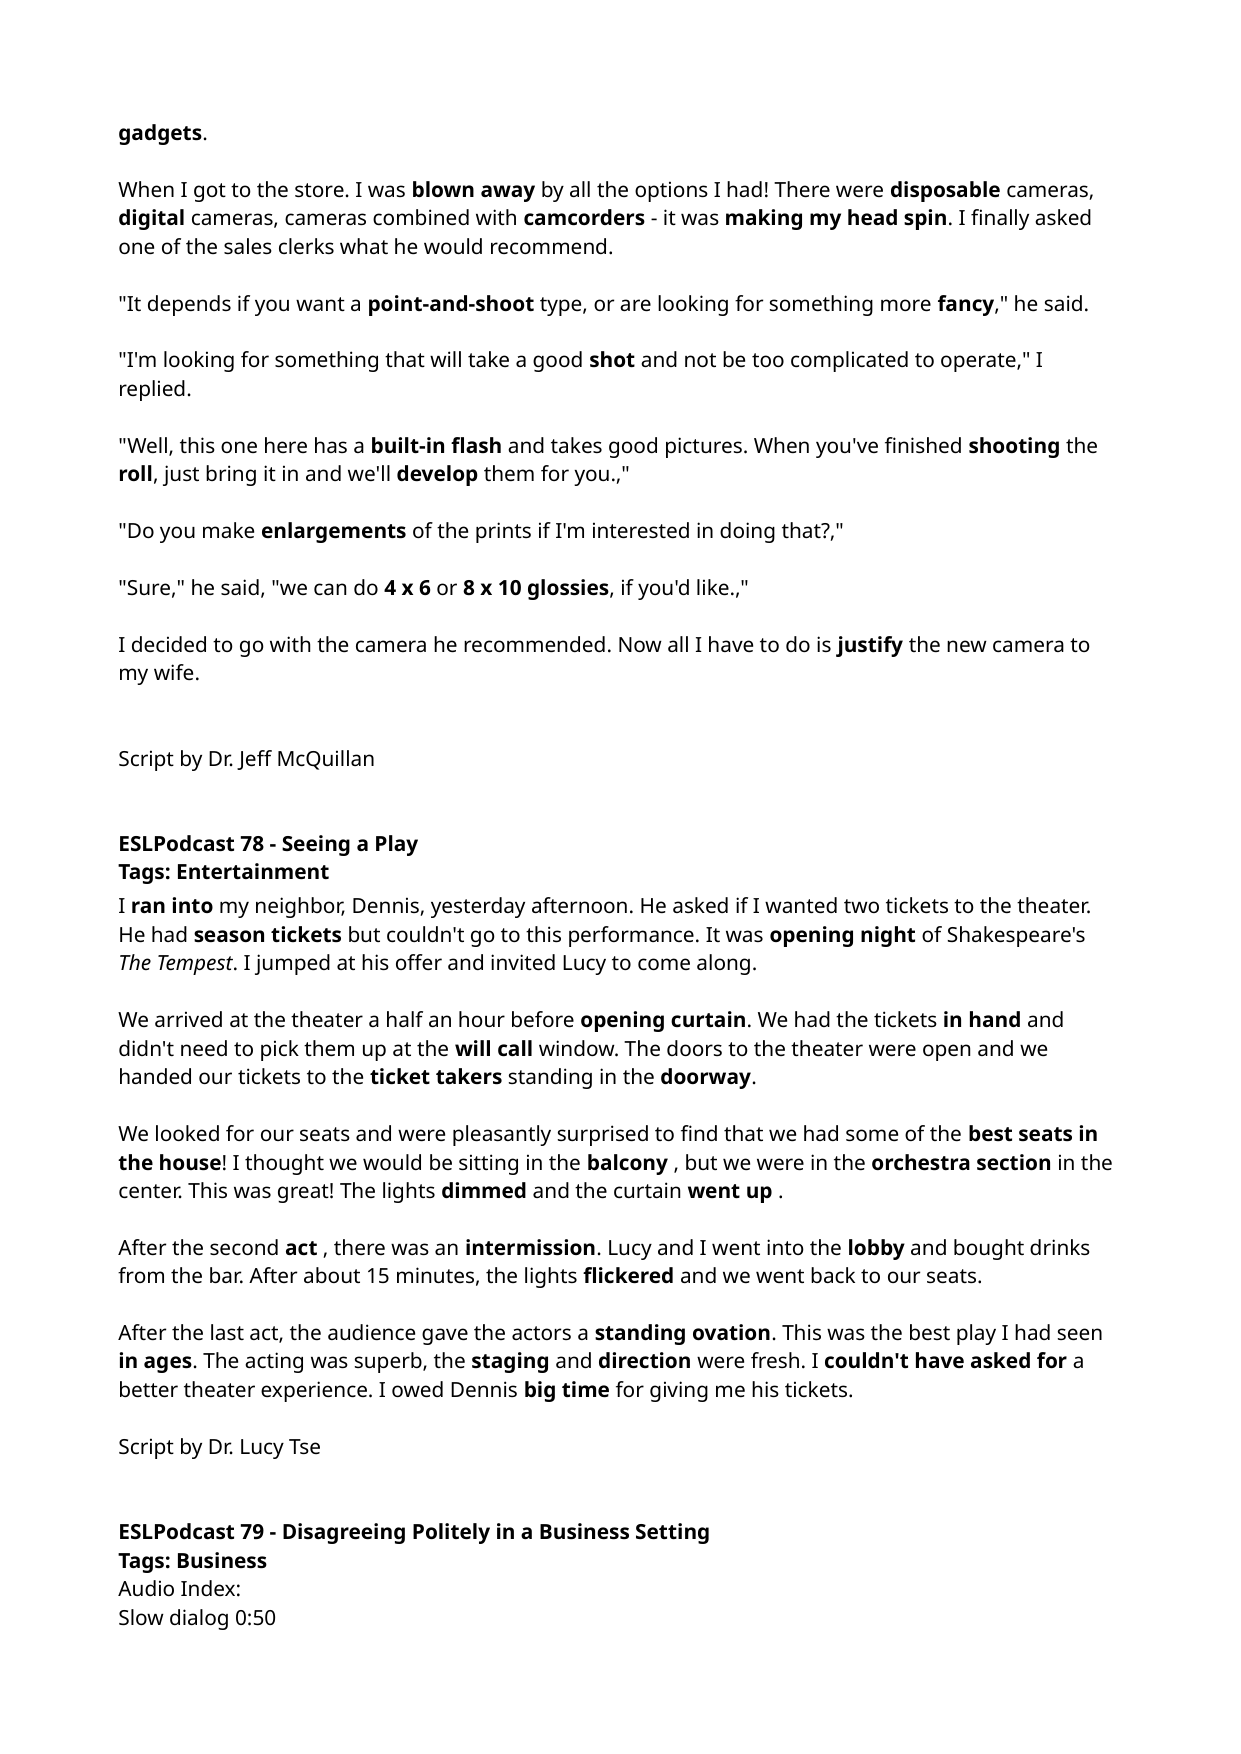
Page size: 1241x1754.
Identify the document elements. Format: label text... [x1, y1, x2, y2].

table_header Audio Index: Slow dialog 0:50 [118, 1574, 1122, 1631]
text ESLPodcast 79 - Disagreeing Politely in a Business Setting Tags: Business [118, 1517, 1122, 1574]
table_header gadgets. When I got to the store. I was blown away by all the options I had! There were disposable cameras, digital cameras, cameras combined with camcorders - it was making my head spin. I finally asked one of the sales clerks what he would recommend. "It depends if you want a point-and-shoot type, or are looking for something more fancy," he said. "I'm looking for something that will take a good shot and not be too complicated to operate," I replied. "Well, this one here has a built-in flash and takes good pictures. When you've finished shooting the roll, just bring it in and we'll develop them for you.‚" "Do you make enlargements of the prints if I'm interested in doing that?‚" "Sure," he said, "we can do 4 x 6 or 8 x 10 glossies, if you'd like.‚" I decided to go with the camera he recommended. Now all I have to do is justify the new camera to my wife. Script by Dr. Jeff McQuillan [118, 118, 1122, 772]
text ESLPodcast 78 - Seeing a Play Tags: Entertainment [118, 829, 1122, 886]
table_header [118, 886, 1122, 892]
table_header I ran into my neighbor, Dennis, yesterday afternoon. He asked if I wanted two tickets to the theater. He had season tickets but couldn't go to this performance. It was opening night of Shakespeare's The Tempest. I jumped at his offer and invited Lucy to come along. We arrived at the theater a half an hour before opening curtain. We had the tickets in hand and didn't need to pick them up at the will call window. The doors to the theater were open and we handed our tickets to the ticket takers standing in the doorway. We looked for our seats and were pleasantly surprised to find that we had some of the best seats in the house! I thought we would be sitting in the balcony , but we were in the orchestra section in the center. This was great! The lights dimmed and the curtain went up . After the second act , there was an intermission. Lucy and I went into the lobby and bought drinks from the bar. After about 15 minutes, the lights flickered and we went back to our seats. After the last act, the audience gave the actors a standing ovation. This was the best play I had seen in ages. The acting was superb, the staging and direction were fresh. I couldn't have asked for a better theater experience. I owed Dennis big time for giving me his tickets. Script by Dr. Lucy Tse [118, 892, 1122, 1460]
